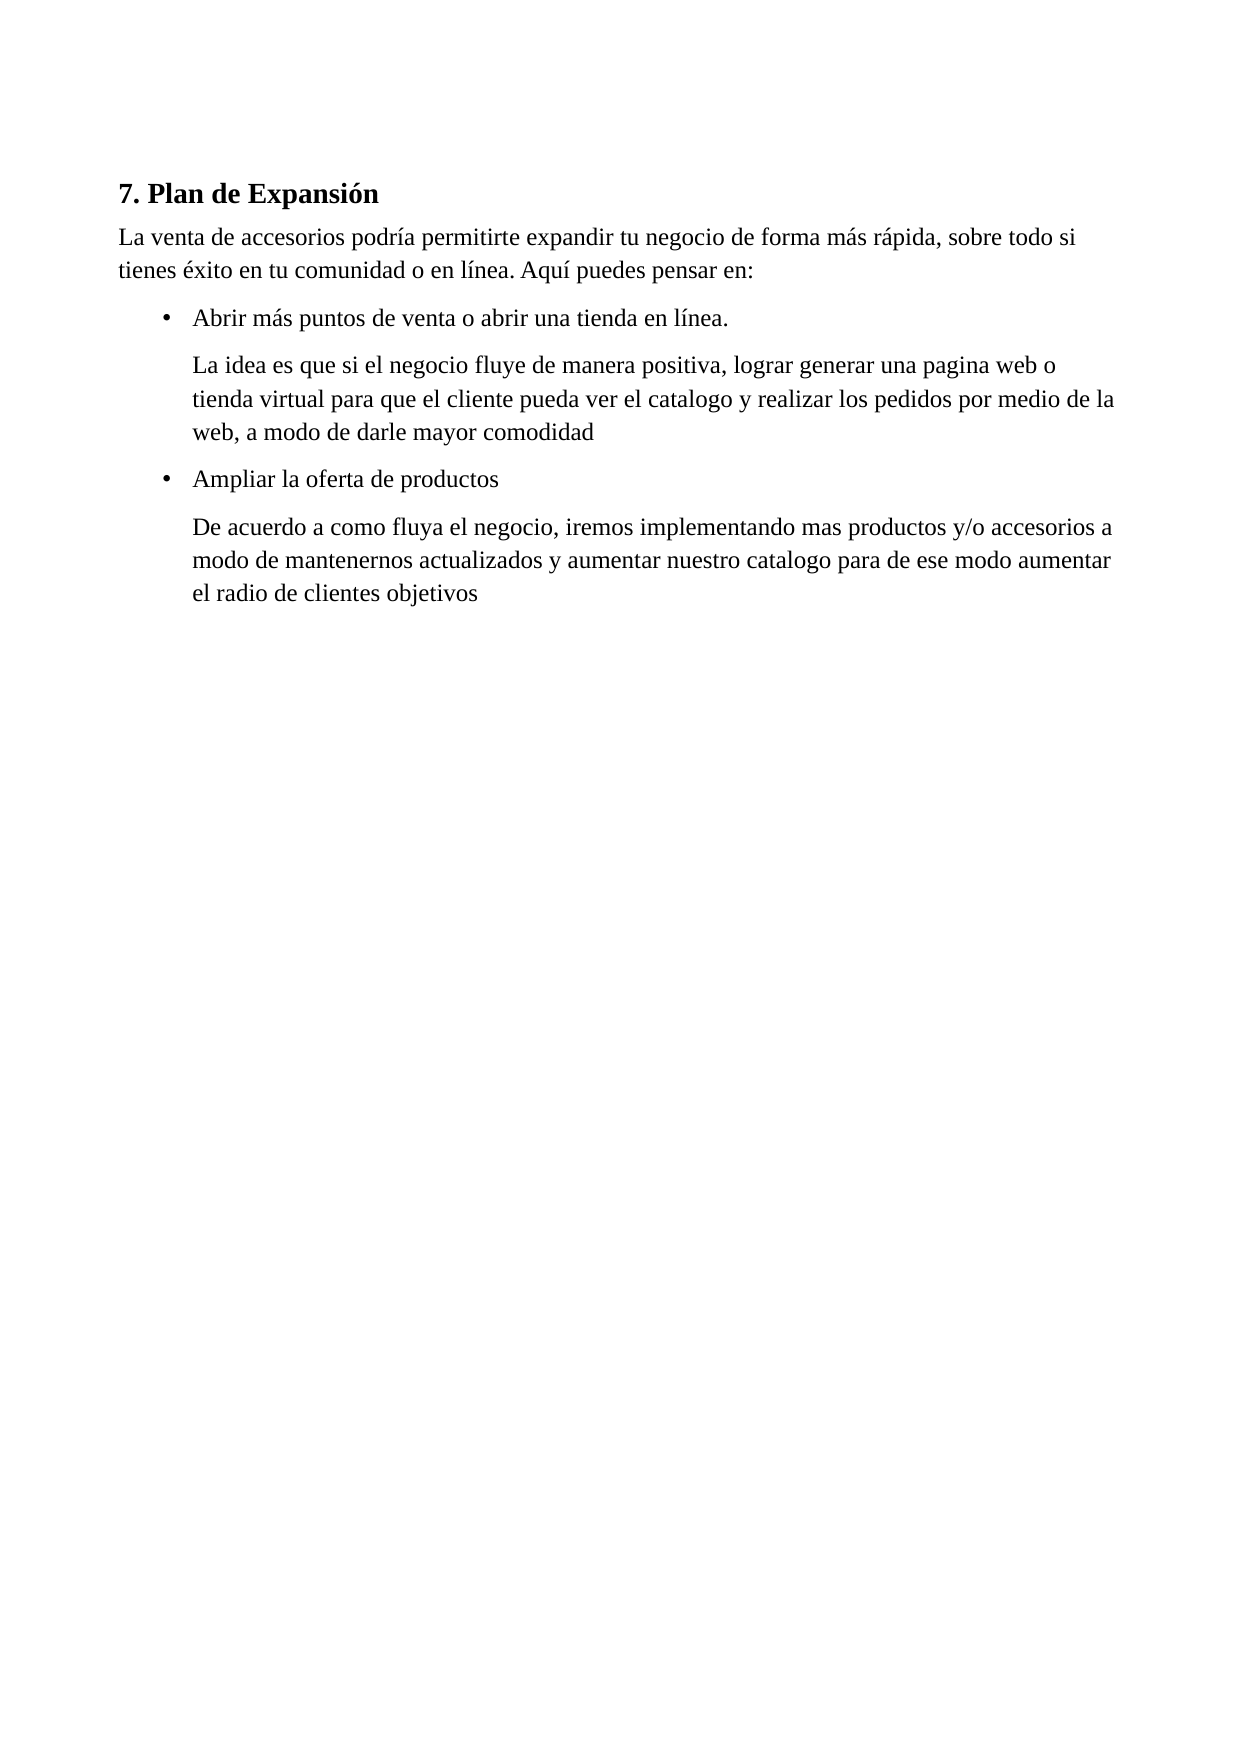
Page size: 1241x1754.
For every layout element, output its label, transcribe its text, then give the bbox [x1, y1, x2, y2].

list De acuerdo a como fluya el negocio, iremos implementando mas productos y/o accesorios a modo de mantenernos actualizados y aumentar nuestro catalogo para de ese modo aumentar el radio de clientes objetivos [162, 512, 1122, 607]
text La venta de accesorios podría permitirte expandir tu negocio de forma más rápida, sobre todo si tienes éxito en tu comunidad o en línea. Aquí puedes pensar en: [118, 222, 1122, 284]
subtitle 7. Plan de Expansión [118, 176, 1122, 210]
list Ampliar la oferta de productos [162, 464, 1122, 493]
list Abrir más puntos de venta o abrir una tienda en línea. [162, 303, 1122, 332]
list La idea es que si el negocio fluye de manera positiva, lograr generar una pagina web o tienda virtual para que el cliente pueda ver el catalogo y realizar los pedidos por medio de la web, a modo de darle mayor comodidad [162, 351, 1122, 445]
